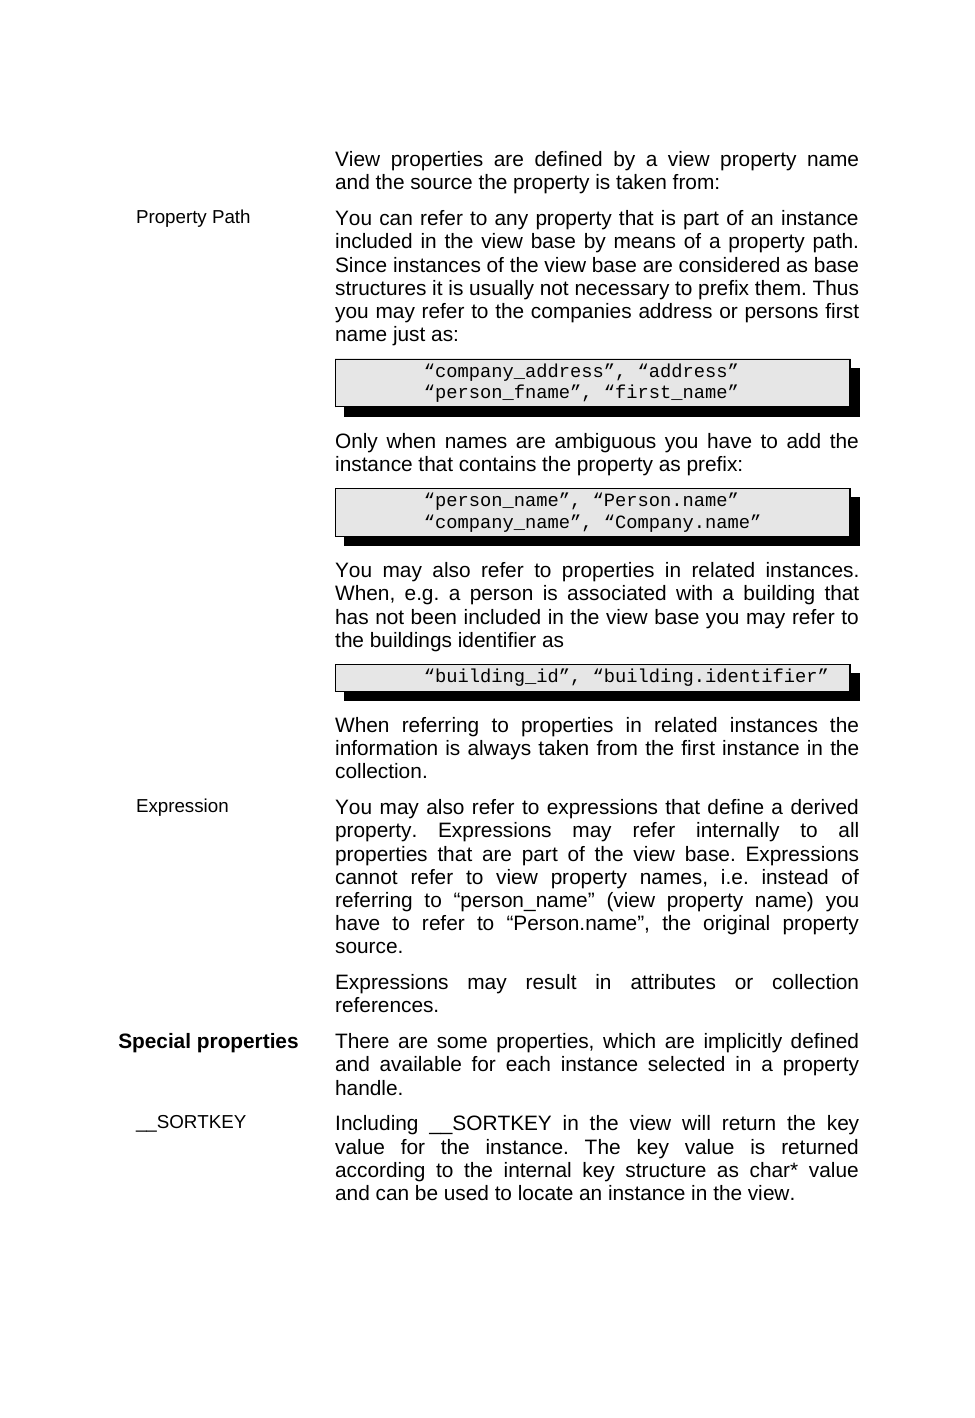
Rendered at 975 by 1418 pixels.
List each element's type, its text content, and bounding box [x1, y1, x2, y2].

table_cell View properties are defined by a view property name and the source the property is taken from: [324, 148, 871, 207]
table_cell Expression [107, 796, 324, 1030]
table_cell There are some properties, which are implicitly defined and available for each instance selected in a property handle. [324, 1030, 871, 1112]
table_cell Including __SORTKEY in the view will return the key value for the instance. The key value is returned according to the internal key structure as char* value and can be used to locate an instance in the view. [324, 1112, 871, 1217]
table_cell You can refer to any property that is part of an instance included in the view base by means of a property path. Since instances of the view base are considered as base structures it is usually not necessary to prefix them. Thus you may refer to the companies address or persons first name just as: “company_address”, “address” “person_fname”, “first_name” Only when names are ambiguous you have to add the instance that contains the property as prefix: “person_name”, “Person.name” “company_name”, “Company.name” You may also refer to properties in related instances. When, e.g. a person is associated with a building that has not been included in the view base you may refer to the buildings identifier as “building_id”, “building.identifier” When referring to properties in related instances the information is always taken from the first instance in the collection. [324, 207, 871, 796]
table_cell You may also refer to expressions that define a derived property. Expressions may refer internally to all properties that are part of the view base. Expressions cannot refer to view property names, i.e. instead of referring to “person_name” (view property name) you have to refer to “Person.name”, the original property source. Expressions may result in attributes or collection references. [324, 796, 871, 1030]
table_cell __SORTKEY [107, 1112, 324, 1217]
table_cell Special properties [107, 1030, 324, 1112]
table_cell Property Path [107, 207, 324, 796]
table_cell [107, 148, 324, 207]
